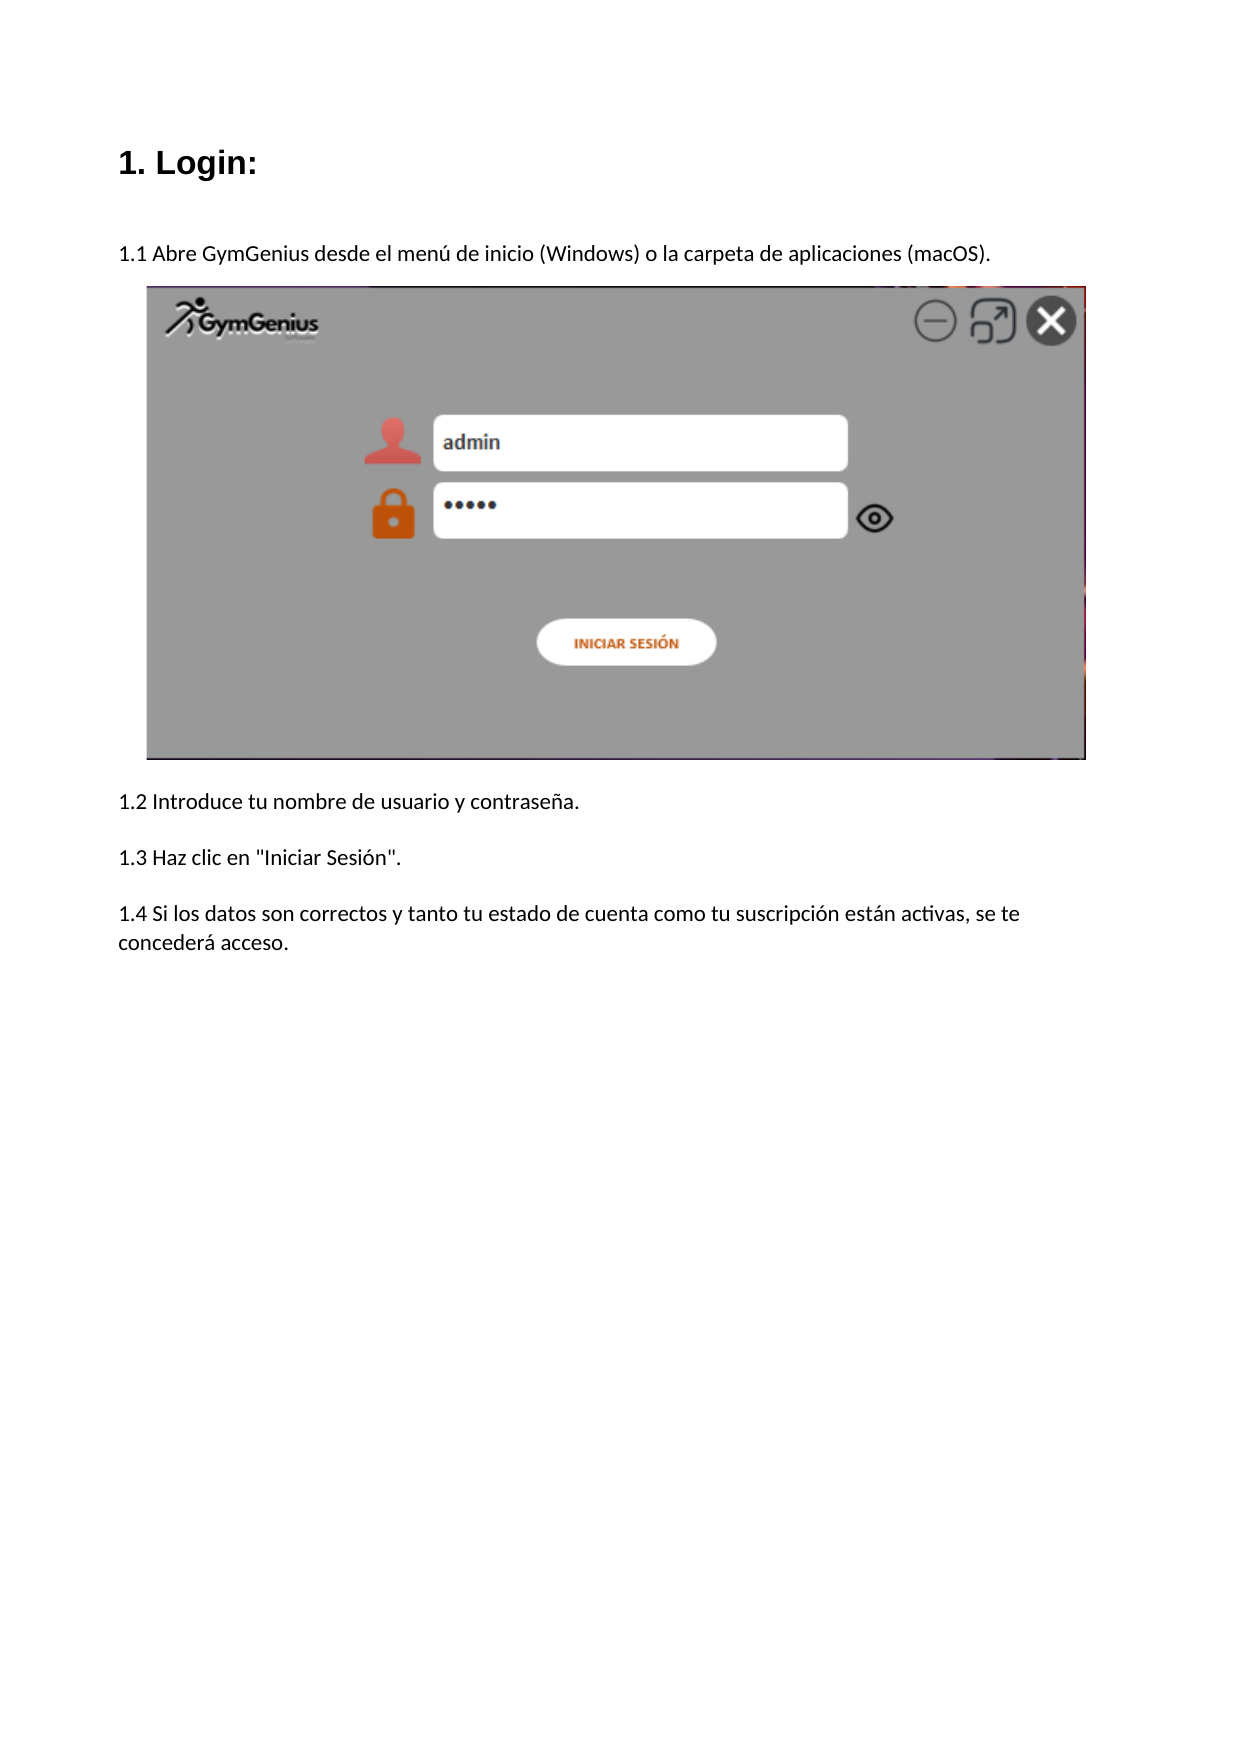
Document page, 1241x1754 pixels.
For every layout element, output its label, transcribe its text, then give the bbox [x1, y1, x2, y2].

picture [146, 286, 1086, 760]
text 1.4 Si los datos son correctos y tanto tu estado de cuenta como tu suscripción están activas, se te concederá acceso. [118, 899, 1122, 956]
text 1.2 Introduce tu nombre de usuario y contraseña. [118, 787, 1122, 816]
subtitle 1. Login: [118, 143, 1122, 182]
text 1.3 Haz clic en "Iniciar Sesión". [118, 843, 1122, 872]
text 1.1 Abre GymGenius desde el menú de inicio (Windows) o la carpeta de aplicaciones (macOS). [118, 239, 1122, 267]
